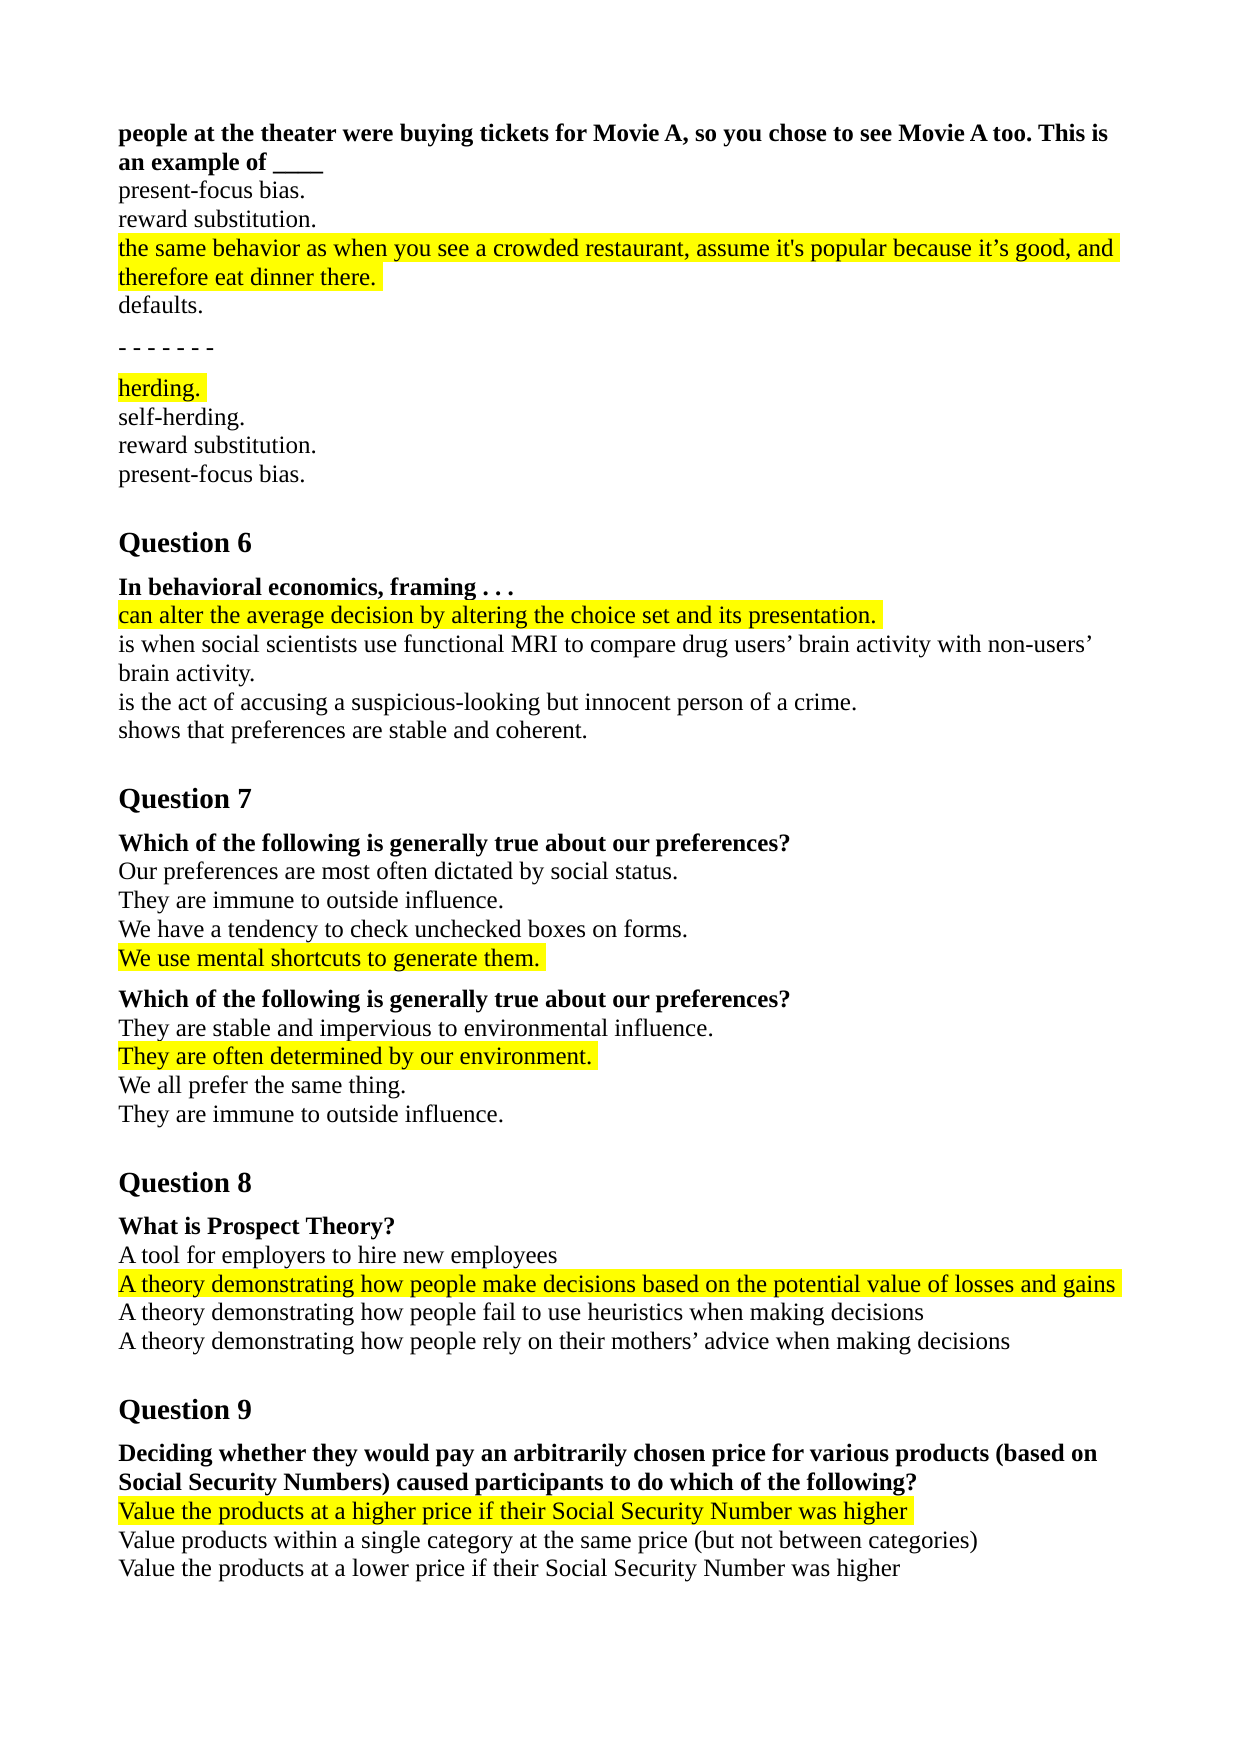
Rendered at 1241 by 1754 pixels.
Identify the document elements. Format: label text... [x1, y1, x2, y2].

text A theory demonstrating how people make decisions based on the potential value of losses and gains [118, 1269, 1122, 1297]
subtitle Question 6 [118, 526, 1122, 559]
text Which of the following is generally true about our preferences? [118, 984, 1122, 1013]
text What is Prospect Theory? [118, 1211, 1122, 1240]
text They are immune to outside influence. [118, 885, 1122, 914]
text can alter the average decision by altering the choice set and its presentation. [118, 600, 1122, 629]
text Deciding whether they would pay an arbitrarily chosen price for various products (based on Social Security Numbers) caused participants to do which of the following? [118, 1438, 1122, 1496]
subtitle Question 9 [118, 1392, 1122, 1426]
text A theory demonstrating how people fail to use heuristics when making decisions [118, 1297, 1122, 1326]
text reward substitution. [118, 204, 1122, 233]
text They are immune to outside influence. [118, 1099, 1122, 1128]
text In behavioral economics, framing . . . [118, 572, 1122, 600]
text people at the theater were buying tickets for Movie A, so you chose to see Movie A too. This is an example of ____ [118, 118, 1122, 176]
text present-focus bias. [118, 176, 1122, 204]
text Value products within a single category at the same price (but not between categories) [118, 1525, 1122, 1553]
text defaults. [118, 291, 1122, 319]
text - - - - - - - [118, 332, 1122, 361]
text Value the products at a higher price if their Social Security Number was higher [118, 1496, 1122, 1525]
text is when social scientists use functional MRI to compare drug users’ brain activity with non-users’ brain activity. [118, 629, 1122, 687]
text is the act of accusing a suspicious-looking but innocent person of a crime. [118, 687, 1122, 715]
subtitle Question 8 [118, 1165, 1122, 1199]
text the same behavior as when you see a crowded restaurant, assume it's popular because it’s good, and therefore eat dinner there. [118, 233, 1122, 291]
text Value the products at a lower price if their Social Security Number was higher [118, 1553, 1122, 1582]
text A tool for employers to hire new employees [118, 1240, 1122, 1269]
text They are stable and impervious to environmental influence. [118, 1013, 1122, 1041]
text shows that preferences are stable and coherent. [118, 715, 1122, 744]
subtitle Question 7 [118, 782, 1122, 815]
text reward substitution. [118, 431, 1122, 459]
text We have a tendency to check unchecked boxes on forms. [118, 914, 1122, 943]
text Which of the following is generally true about our preferences? [118, 828, 1122, 856]
text They are often determined by our environment. [118, 1041, 1122, 1070]
text present-focus bias. [118, 459, 1122, 488]
text We all prefer the same thing. [118, 1070, 1122, 1099]
text herding. [118, 373, 1122, 402]
text A theory demonstrating how people rely on their mothers’ advice when making decisions [118, 1326, 1122, 1355]
text self-herding. [118, 402, 1122, 431]
text Our preferences are most often dictated by social status. [118, 856, 1122, 885]
text We use mental shortcuts to generate them. [118, 943, 1122, 971]
